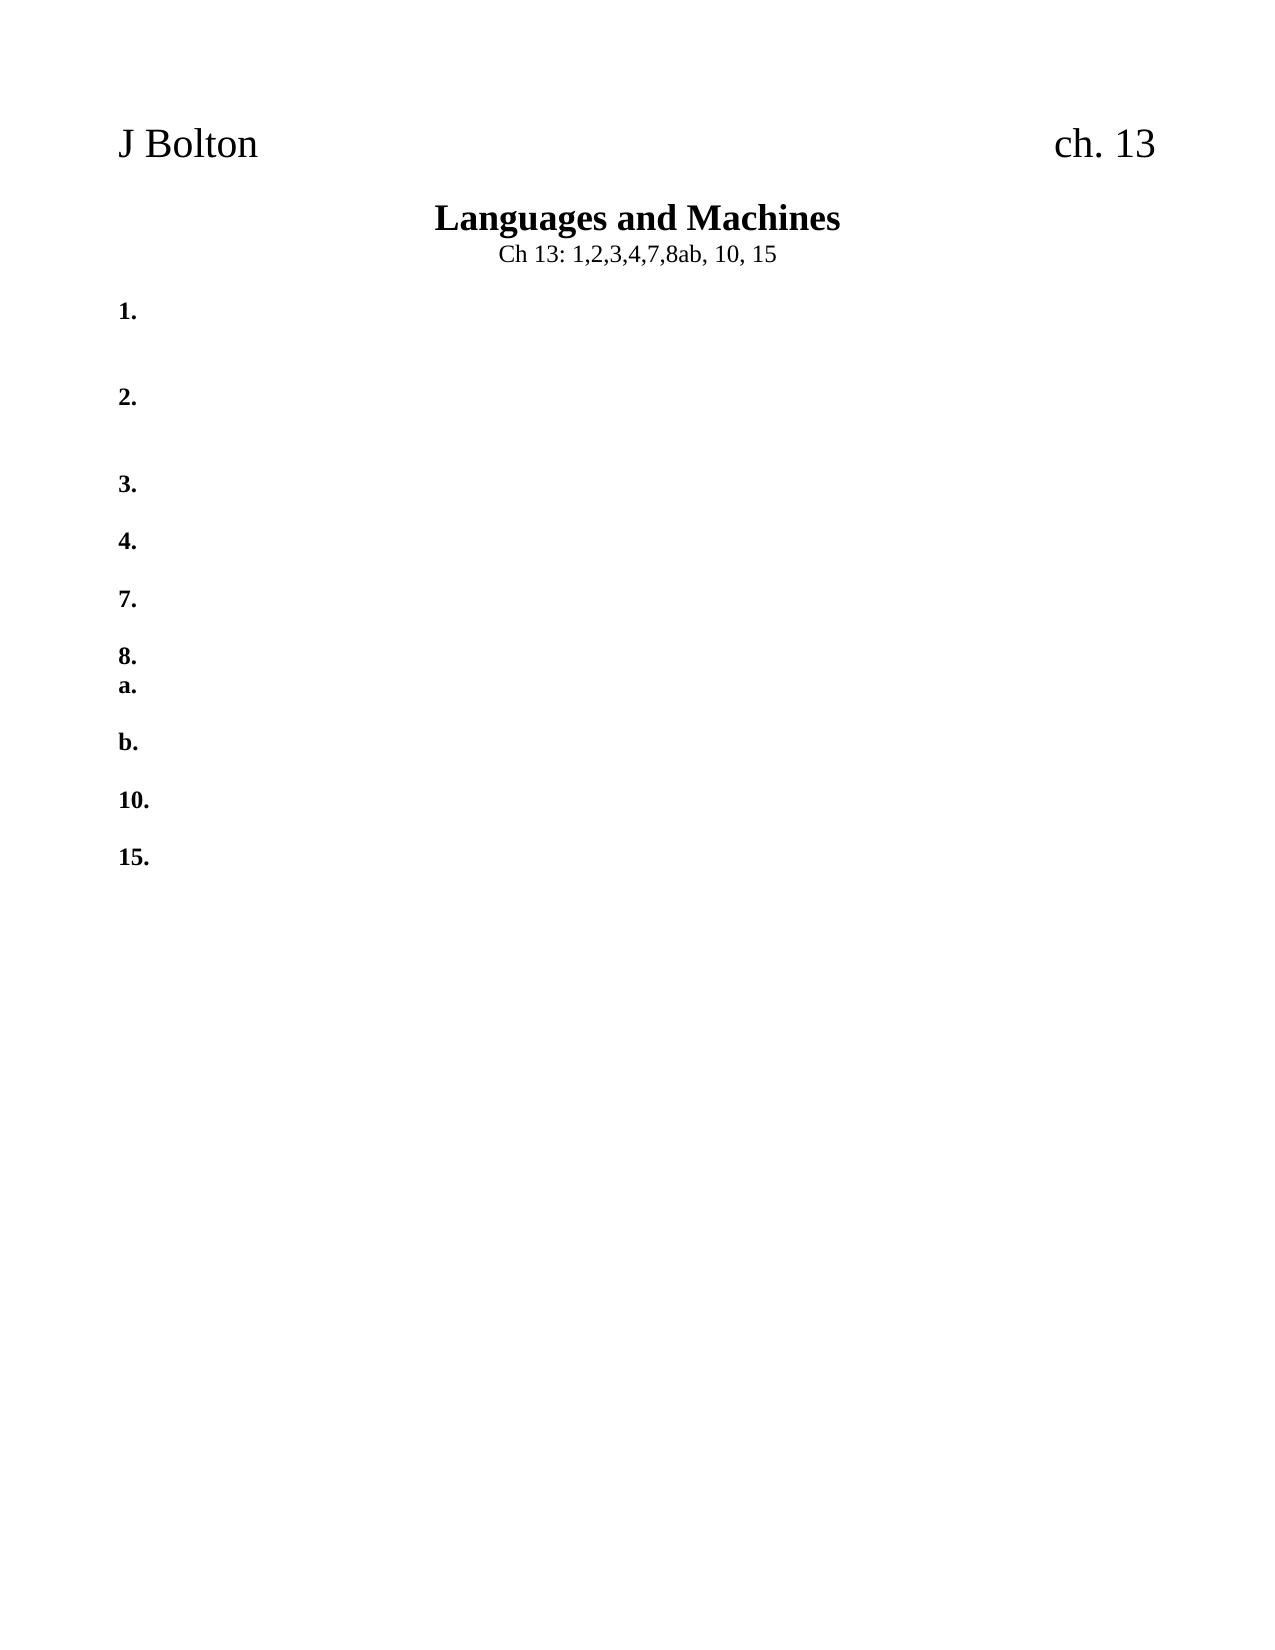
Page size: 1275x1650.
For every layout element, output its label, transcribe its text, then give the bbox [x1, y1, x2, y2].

text 8. [118, 641, 1157, 670]
text 4. [118, 526, 1157, 555]
text Languages and Machines [118, 196, 1157, 239]
text Ch 13: 1,2,3,4,7,8ab, 10, 15 [118, 239, 1157, 267]
text 1. [118, 296, 1157, 325]
text 2. [118, 382, 1157, 411]
text b. [118, 727, 1157, 756]
text 10. [118, 785, 1157, 814]
text 7. [118, 584, 1157, 612]
text 15. [118, 842, 1157, 871]
text a. [118, 670, 1157, 699]
text 3. [118, 469, 1157, 497]
